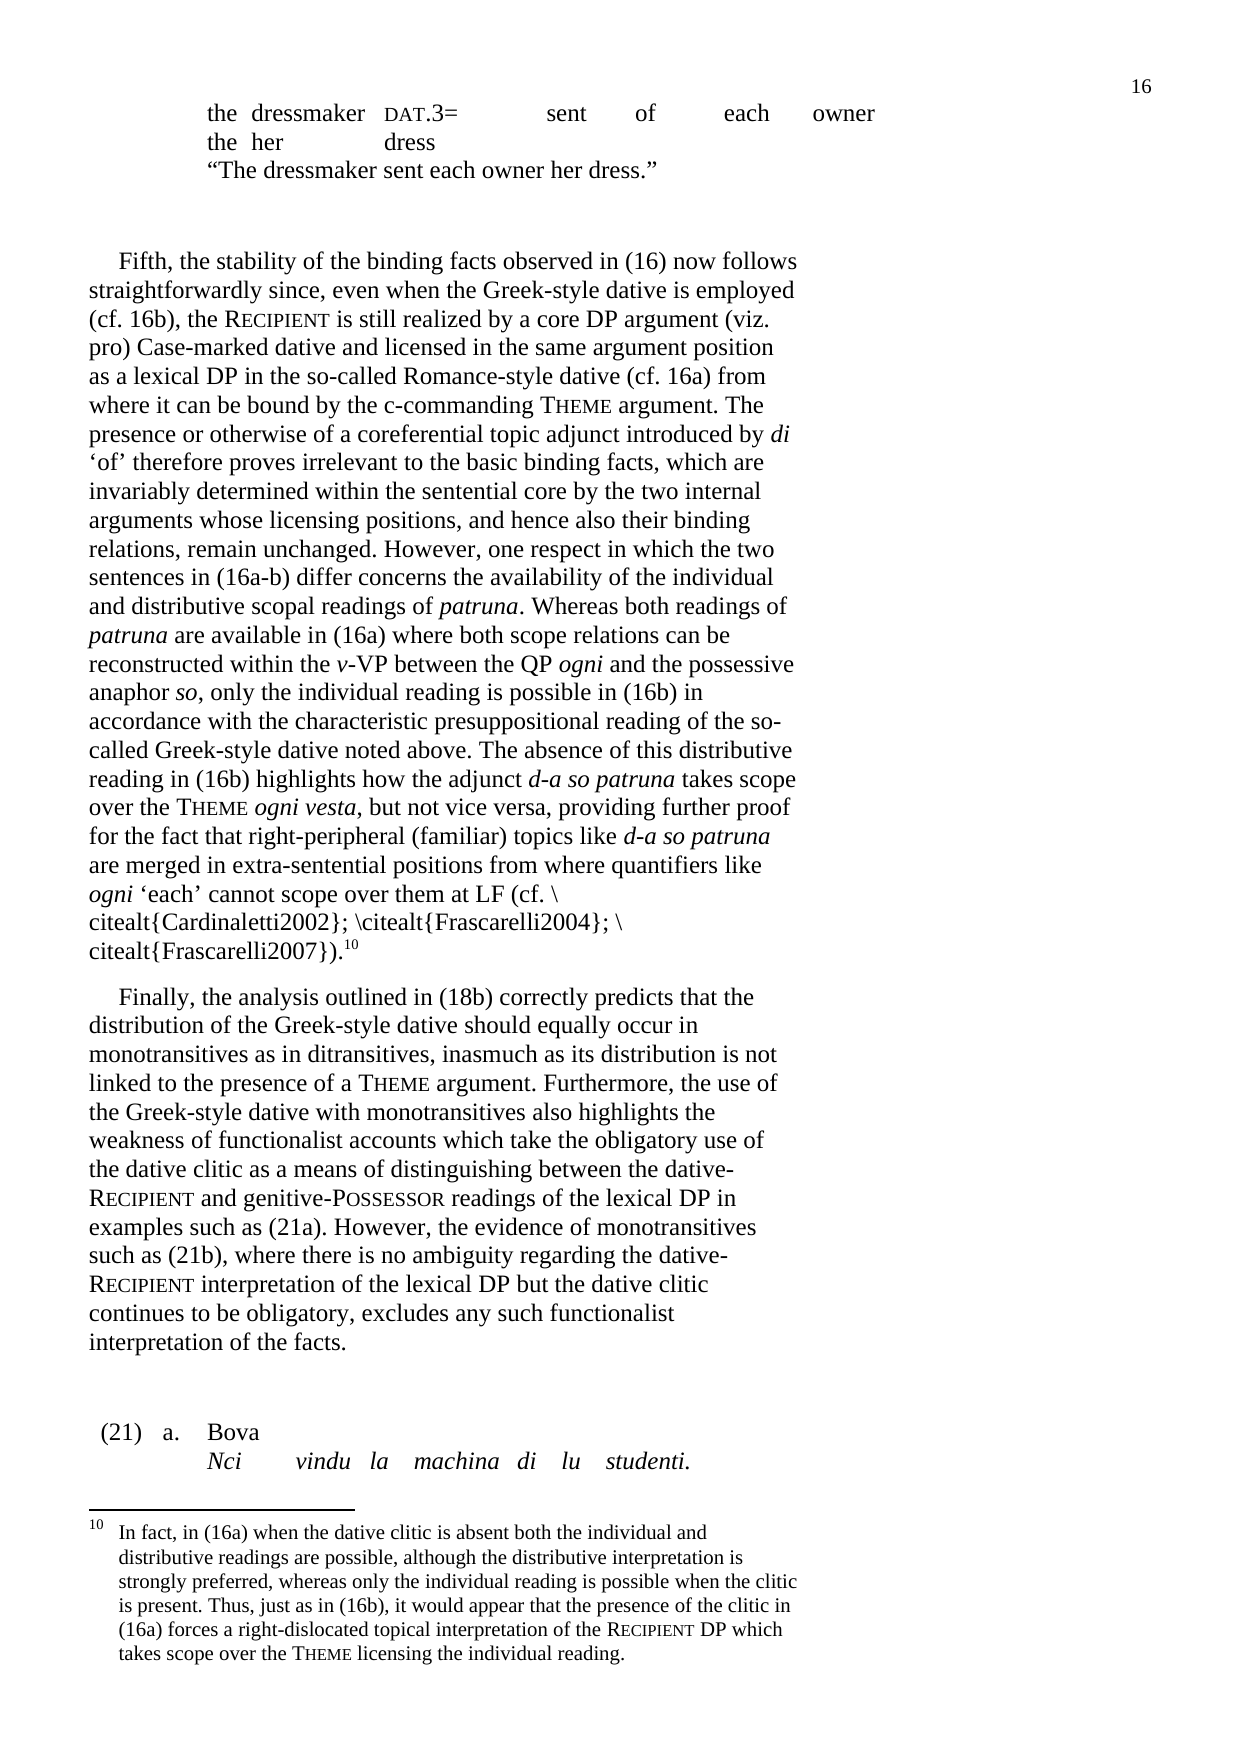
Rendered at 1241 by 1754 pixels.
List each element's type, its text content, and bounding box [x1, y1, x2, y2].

text the dressmaker dat.3= sent of each owner the her dress [118, 98, 798, 155]
text In fact, in (16a) when the dative clitic is absent both the individual and distributive readings are possible, although the distributive interpretation is strongly preferred, whereas only the individual reading is possible when the clitic is present. Thus, just as in (16b), it would appear that the presence of the clitic in (16a) forces a right-dislocated topical interpretation of the Recipient DP which takes scope over the Theme licensing the individual reading. [89, 1516, 798, 1665]
text Finally, the analysis outlined in (18b) correctly predicts that the distribution of the Greek-style dative should equally occur in monotransitives as in ditransitives, inasmuch as its distribution is not linked to the presence of a Theme argument. Furthermore, the use of the Greek-style dative with monotransitives also highlights the weakness of functionalist accounts which take the obligatory use of the dative clitic as a means of distinguishing between the dative-Recipient and genitive-Possessor readings of the lexical DP in examples such as (21a). However, the evidence of monotransitives such as (21b), where there is no ambiguity regarding the dative-Recipient interpretation of the lexical DP but the dative clitic continues to be obligatory, excludes any such functionalist interpretation of the facts. [89, 982, 798, 1355]
list Nci vindu la machina di lu studenti. [118, 1446, 798, 1475]
text Fifth, the stability of the binding facts observed in (16) now follows straightforwardly since, even when the Greek-style dative is employed (cf. 16b), the Recipient is still realized by a core DP argument (viz. pro) Case-marked dative and licensed in the same argument position as a lexical DP in the so-called Romance-style dative (cf. 16a) from where it can be bound by the c-commanding Theme argument. The presence or otherwise of a coreferential topic adjunct introduced by di ‘of’ therefore proves irrelevant to the basic binding facts, which are invariably determined within the sentential core by the two internal arguments whose licensing positions, and hence also their binding relations, remain unchanged. However, one respect in which the two sentences in (16a-b) differ concerns the availability of the individual and distributive scopal readings of patruna. Whereas both readings of patruna are available in (16a) where both scope relations can be reconstructed within the v-VP between the QP ogni and the possessive anaphor so, only the individual reading is possible in (16b) in accordance with the characteristic presuppositional reading of the so-called Greek-style dative noted above. The absence of this distributive reading in (16b) highlights how the adjunct d-a so patruna takes scope over the Theme ogni vesta, but not vice versa, providing further proof for the fact that right-peripheral (familiar) topics like d-a so patruna are merged in extra-sentential positions from where quantifiers like ogni ‘each’ cannot scope over them at LF (cf. \citealt{Cardinaletti2002}; \citealt{Frascarelli2004}; \citealt{Frascarelli2007}). [89, 246, 798, 965]
list a. Bova [100, 1417, 798, 1446]
text “The dressmaker sent each owner her dress.” [118, 155, 798, 184]
